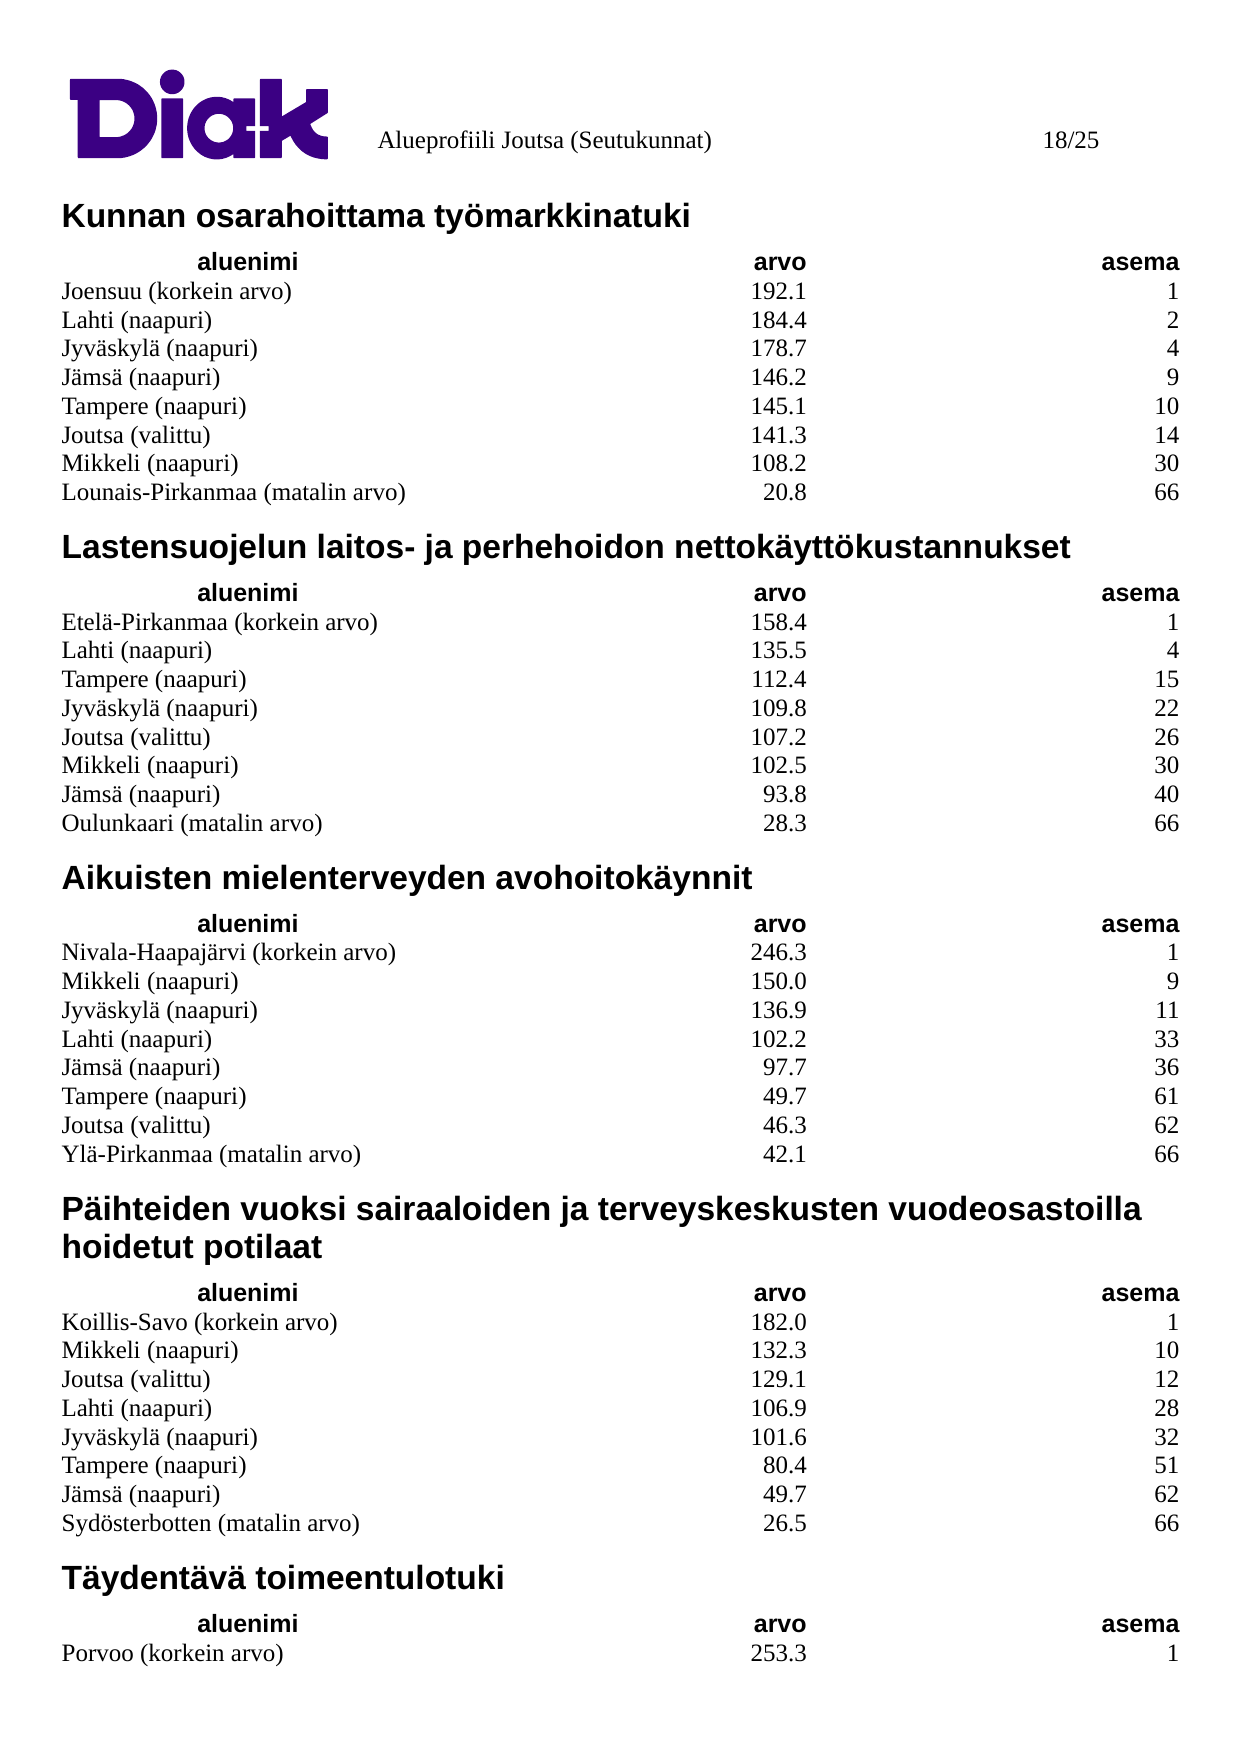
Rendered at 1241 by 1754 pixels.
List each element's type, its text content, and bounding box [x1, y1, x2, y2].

table_cell 246.3 [434, 938, 806, 966]
table_cell 136.9 [434, 995, 806, 1024]
table_cell 4 [806, 636, 1179, 664]
table_cell 36 [806, 1053, 1179, 1081]
table_cell Mikkeli (naapuri) [61, 1336, 434, 1364]
table_header arvo [434, 909, 806, 937]
table_cell 66 [806, 808, 1179, 837]
table_cell 146.2 [434, 362, 806, 391]
table_cell 40 [806, 779, 1179, 808]
table_cell Tampere (naapuri) [61, 1451, 434, 1479]
table_cell Sydösterbotten (matalin arvo) [61, 1508, 434, 1537]
table_cell 106.9 [434, 1393, 806, 1422]
table_cell 66 [806, 477, 1179, 506]
table_cell 22 [806, 693, 1179, 722]
table_cell 49.7 [434, 1081, 806, 1110]
table_cell 49.7 [434, 1479, 806, 1508]
table_cell Koillis-Savo (korkein arvo) [61, 1307, 434, 1336]
table_cell 30 [806, 751, 1179, 779]
table_cell Joutsa (valittu) [61, 722, 434, 751]
table_cell 107.2 [434, 722, 806, 751]
table_cell 26 [806, 722, 1179, 751]
table_header arvo [434, 1278, 806, 1307]
table_cell 182.0 [434, 1307, 806, 1336]
table_header aluenimi [61, 578, 434, 607]
table_cell Mikkeli (naapuri) [61, 751, 434, 779]
table_cell 192.1 [434, 276, 806, 305]
table_cell 32 [806, 1422, 1179, 1451]
table_header asema [806, 247, 1179, 276]
table_cell 145.1 [434, 391, 806, 420]
table_cell Ylä-Pirkanmaa (matalin arvo) [61, 1139, 434, 1167]
table_cell 66 [806, 1139, 1179, 1167]
table_cell 150.0 [434, 966, 806, 995]
table_cell 101.6 [434, 1422, 806, 1451]
table_cell Jämsä (naapuri) [61, 1053, 434, 1081]
table_cell 129.1 [434, 1364, 806, 1393]
table_cell 158.4 [434, 607, 806, 636]
table_header asema [806, 909, 1179, 937]
table_cell 12 [806, 1364, 1179, 1393]
table_cell 9 [806, 966, 1179, 995]
table_cell Jyväskylä (naapuri) [61, 995, 434, 1024]
table_header asema [806, 578, 1179, 607]
table_cell Jämsä (naapuri) [61, 779, 434, 808]
table_cell Lahti (naapuri) [61, 636, 434, 664]
table_cell Joutsa (valittu) [61, 1364, 434, 1393]
table_cell Jämsä (naapuri) [61, 1479, 434, 1508]
subtitle Aikuisten mielenterveyden avohoitokäynnit [61, 858, 1179, 896]
table_cell 102.2 [434, 1024, 806, 1052]
table_cell 28.3 [434, 808, 806, 837]
table_cell 141.3 [434, 420, 806, 448]
subtitle Päihteiden vuoksi sairaaloiden ja terveyskeskusten vuodeosastoilla hoidetut potilaat [61, 1188, 1179, 1266]
table_cell Lahti (naapuri) [61, 1393, 434, 1422]
table_cell 109.8 [434, 693, 806, 722]
table_cell 10 [806, 391, 1179, 420]
table_cell Jyväskylä (naapuri) [61, 334, 434, 362]
table_header arvo [434, 247, 806, 276]
table_cell 28 [806, 1393, 1179, 1422]
table_header asema [806, 1609, 1179, 1638]
table_cell 10 [806, 1336, 1179, 1364]
table_header aluenimi [61, 1278, 434, 1307]
table_cell 14 [806, 420, 1179, 448]
subtitle Lastensuojelun laitos- ja perhehoidon nettokäyttökustannukset [61, 527, 1179, 566]
table_cell Porvoo (korkein arvo) [61, 1638, 434, 1666]
table_cell 80.4 [434, 1451, 806, 1479]
table_cell 1 [806, 1307, 1179, 1336]
table_header aluenimi [61, 1609, 434, 1638]
table_cell 1 [806, 607, 1179, 636]
table_cell Mikkeli (naapuri) [61, 449, 434, 477]
table_cell 1 [806, 1638, 1179, 1666]
table_cell 1 [806, 938, 1179, 966]
table_cell 135.5 [434, 636, 806, 664]
table_header arvo [434, 578, 806, 607]
table_cell 51 [806, 1451, 1179, 1479]
table_cell 66 [806, 1508, 1179, 1537]
table_cell 42.1 [434, 1139, 806, 1167]
table_cell 61 [806, 1081, 1179, 1110]
table_header arvo [434, 1609, 806, 1638]
table_cell 11 [806, 995, 1179, 1024]
table_cell 97.7 [434, 1053, 806, 1081]
table_cell Lahti (naapuri) [61, 1024, 434, 1052]
table_cell Oulunkaari (matalin arvo) [61, 808, 434, 837]
table_cell Joensuu (korkein arvo) [61, 276, 434, 305]
table_cell 15 [806, 664, 1179, 693]
table_cell 2 [806, 305, 1179, 333]
table_cell Etelä-Pirkanmaa (korkein arvo) [61, 607, 434, 636]
table_cell Nivala-Haapajärvi (korkein arvo) [61, 938, 434, 966]
table_cell 178.7 [434, 334, 806, 362]
table_cell 112.4 [434, 664, 806, 693]
table_cell Tampere (naapuri) [61, 391, 434, 420]
subtitle Kunnan osarahoittama työmarkkinatuki [61, 196, 1179, 235]
table_cell Jämsä (naapuri) [61, 362, 434, 391]
table_cell 4 [806, 334, 1179, 362]
table_cell 33 [806, 1024, 1179, 1052]
table_cell 30 [806, 449, 1179, 477]
table_cell Joutsa (valittu) [61, 420, 434, 448]
table_cell Lahti (naapuri) [61, 305, 434, 333]
table_cell 102.5 [434, 751, 806, 779]
table_cell 20.8 [434, 477, 806, 506]
table_header aluenimi [61, 909, 434, 937]
table_header aluenimi [61, 247, 434, 276]
table_cell Jyväskylä (naapuri) [61, 1422, 434, 1451]
table_cell Mikkeli (naapuri) [61, 966, 434, 995]
table_header asema [806, 1278, 1179, 1307]
table_cell 93.8 [434, 779, 806, 808]
table_cell 132.3 [434, 1336, 806, 1364]
table_cell 184.4 [434, 305, 806, 333]
table_cell 1 [806, 276, 1179, 305]
table_cell Joutsa (valittu) [61, 1110, 434, 1139]
table_cell Tampere (naapuri) [61, 1081, 434, 1110]
table_cell Tampere (naapuri) [61, 664, 434, 693]
table_cell 46.3 [434, 1110, 806, 1139]
table_cell Lounais-Pirkanmaa (matalin arvo) [61, 477, 434, 506]
table_cell 26.5 [434, 1508, 806, 1537]
table_cell 108.2 [434, 449, 806, 477]
table_cell 9 [806, 362, 1179, 391]
subtitle Täydentävä toimeentulotuki [61, 1558, 1179, 1596]
table_cell 62 [806, 1110, 1179, 1139]
table_cell Jyväskylä (naapuri) [61, 693, 434, 722]
table_cell 62 [806, 1479, 1179, 1508]
table_cell 253.3 [434, 1638, 806, 1666]
